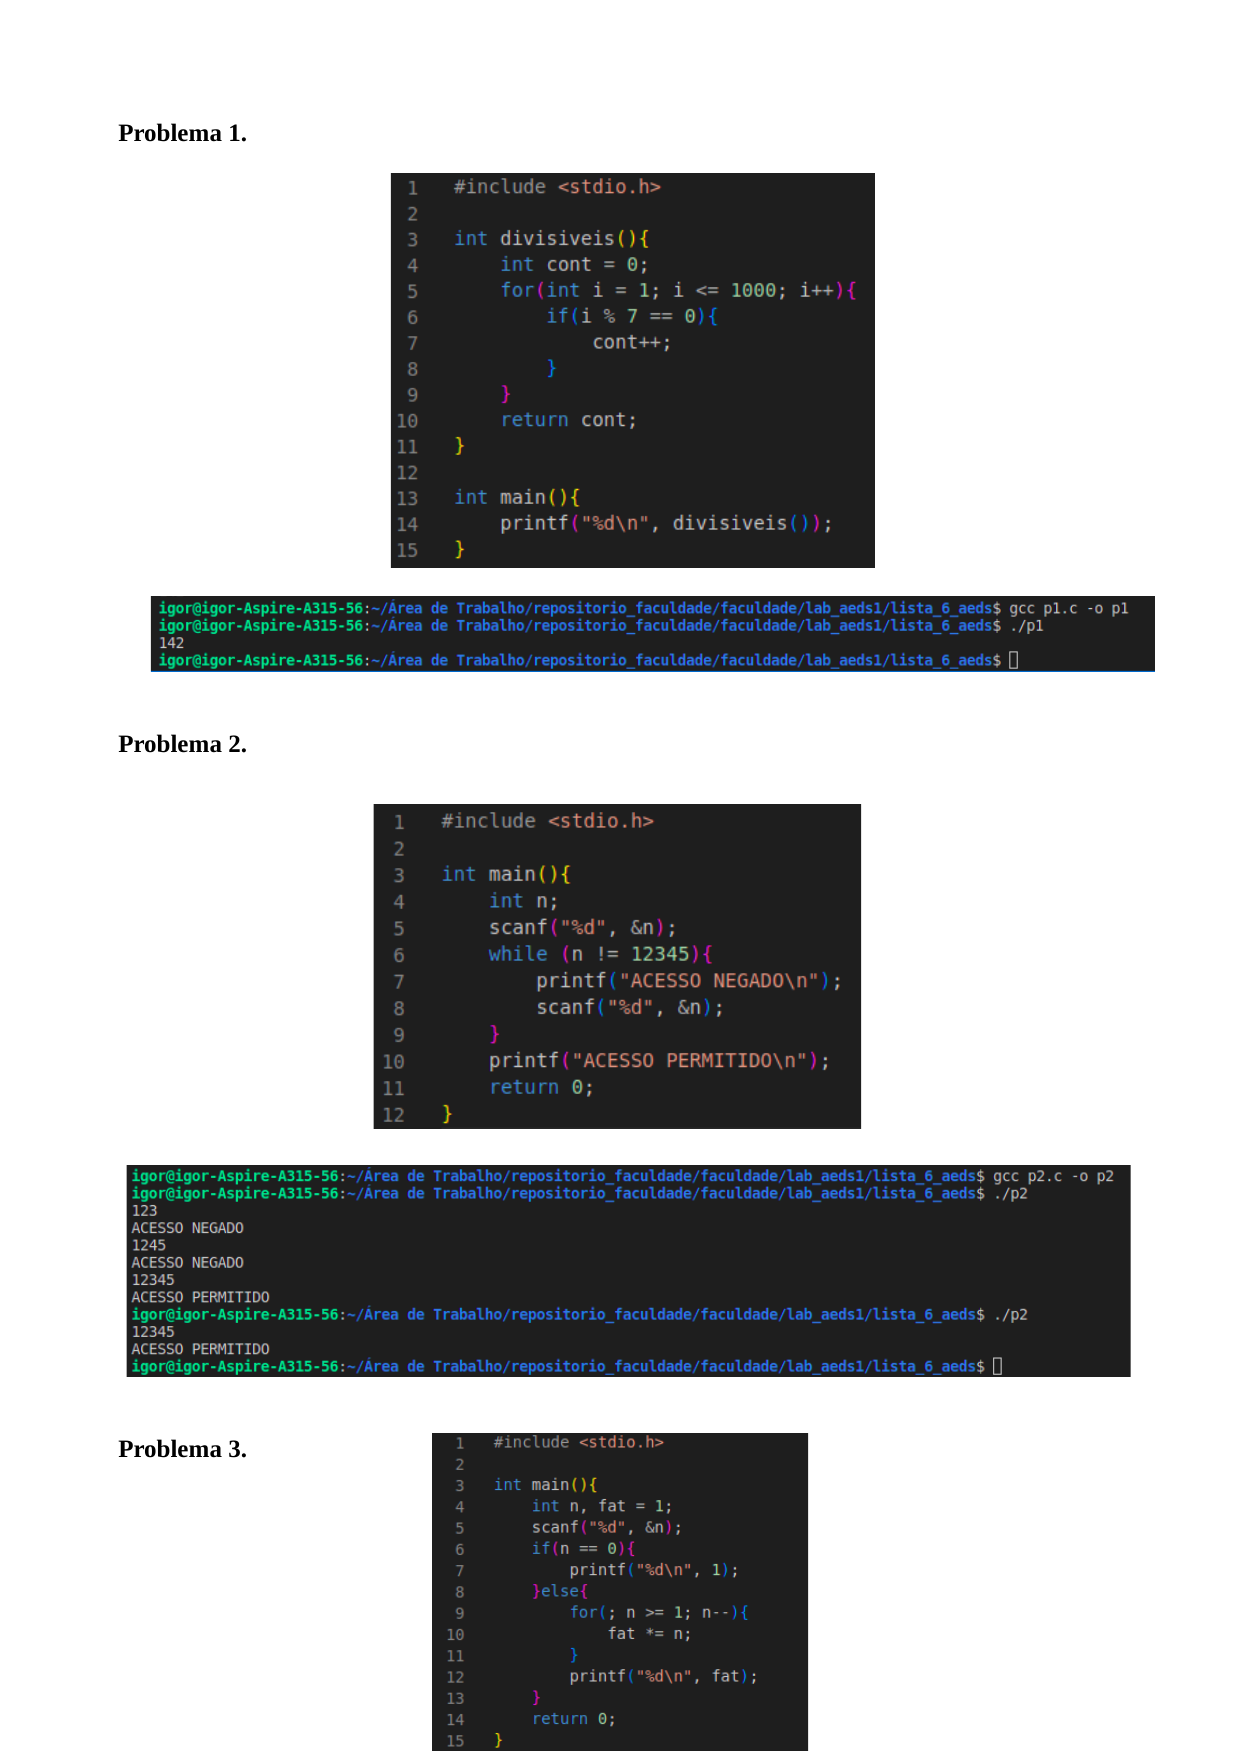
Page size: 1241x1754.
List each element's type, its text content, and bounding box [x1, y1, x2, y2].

picture [126, 1165, 1131, 1377]
text Problema 3. [118, 1434, 432, 1462]
picture [373, 804, 862, 1129]
text Problema 2. [118, 729, 1122, 758]
text [809, 1434, 1122, 1462]
picture [390, 173, 875, 568]
picture [150, 596, 1155, 672]
text Problema 1. [118, 118, 1122, 147]
picture [432, 1433, 809, 1751]
